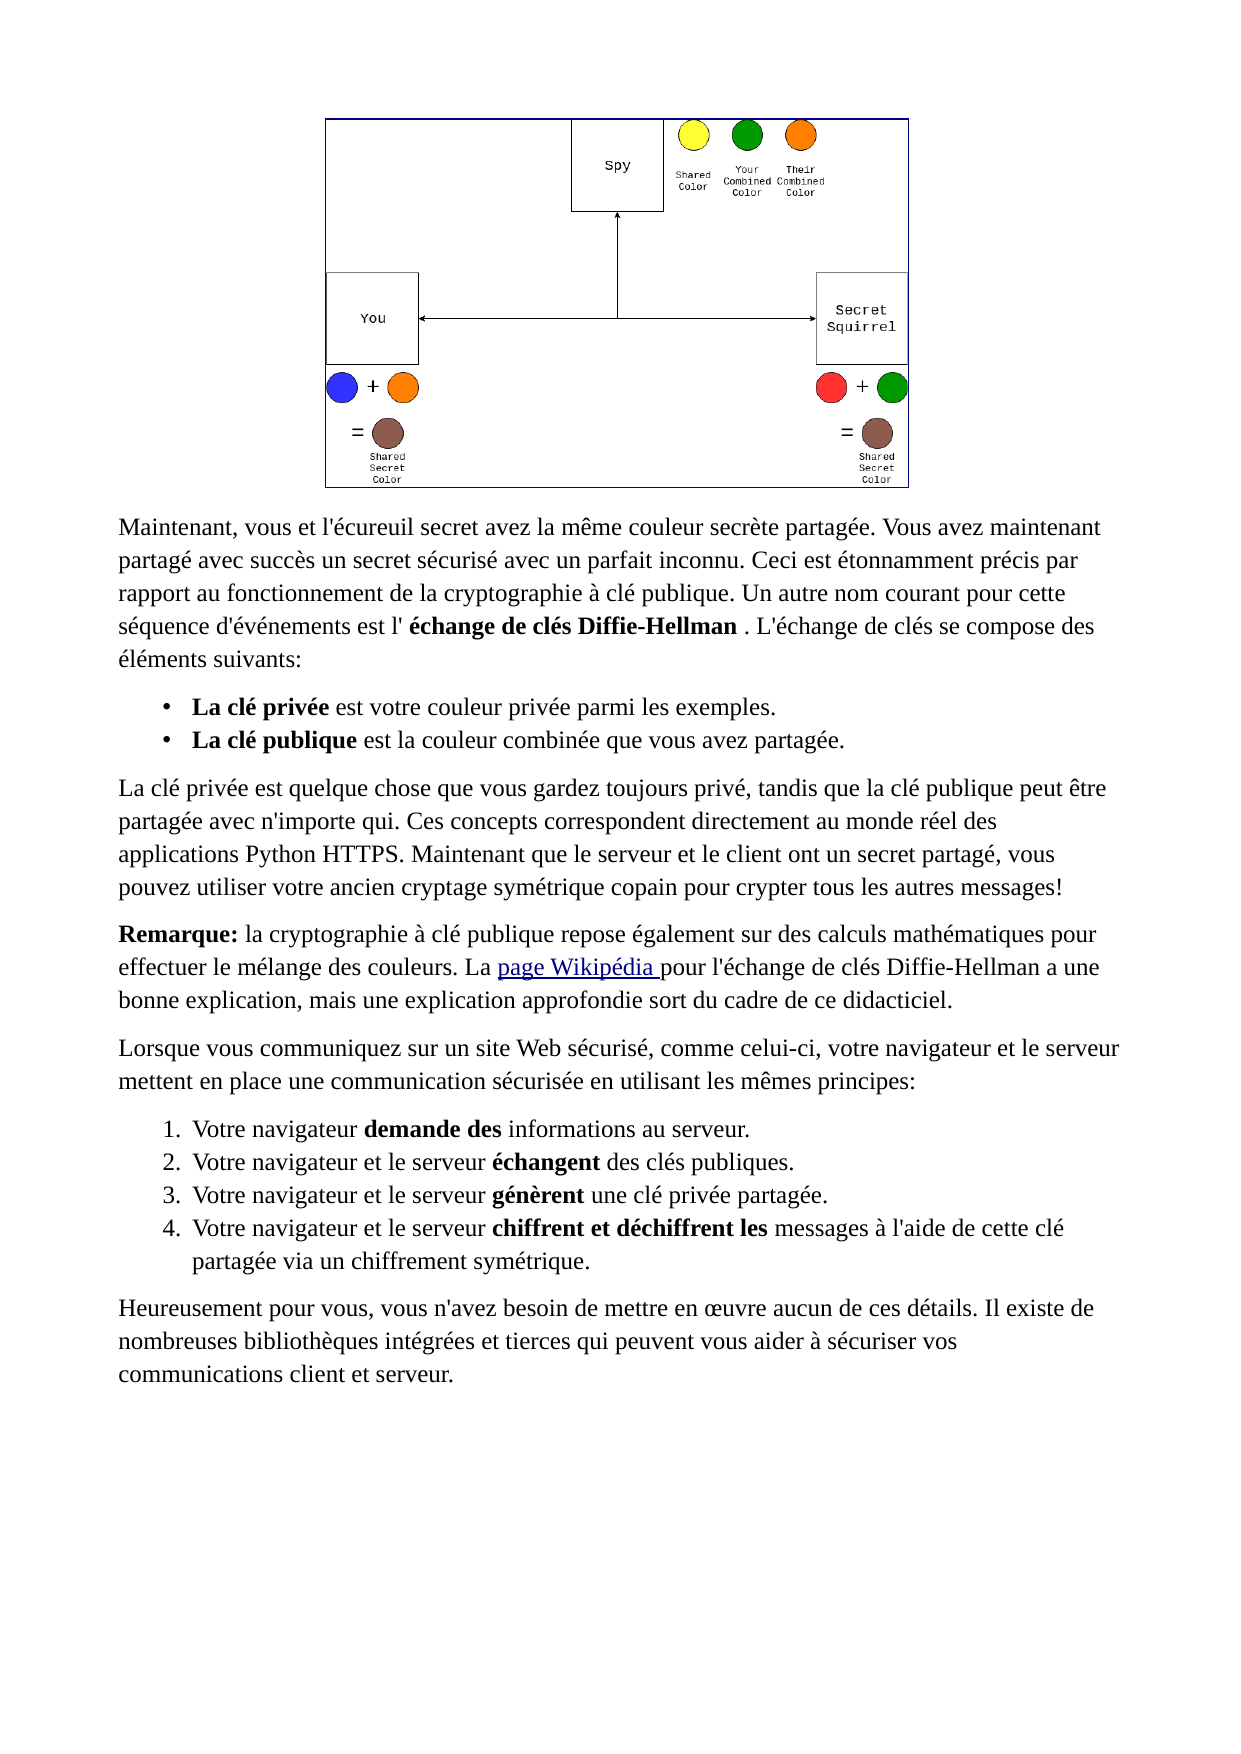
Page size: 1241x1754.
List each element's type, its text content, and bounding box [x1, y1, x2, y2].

text Remarque: la cryptographie à clé publique repose également sur des calculs mathématiques pour effectuer le mélange des couleurs. La page Wikipédia pour l'échange de clés Diffie-Hellman a une bonne explication, mais une explication approfondie sort du cadre de ce didacticiel. [118, 919, 1122, 1014]
text Maintenant, vous et l'écureuil secret avez la même couleur secrète partagée. Vous avez maintenant partagé avec succès un secret sécurisé avec un parfait inconnu. Ceci est étonnamment précis par rapport au fonctionnement de la cryptographie à clé publique. Un autre nom courant pour cette séquence d'événements est l' échange de clés Diffie-Hellman . L'échange de clés se compose des éléments suivants: [118, 512, 1122, 673]
text Heureusement pour vous, vous n'avez besoin de mettre en œuvre aucun de ces détails. Il existe de nombreuses bibliothèques intégrées et tierces qui peuvent vous aider à sécuriser vos communications client et serveur. [118, 1293, 1122, 1388]
list Votre navigateur demande des informations au serveur. [162, 1114, 1122, 1142]
text La clé privée est quelque chose que vous gardez toujours privé, tandis que la clé publique peut être partagée avec n'importe qui. Ces concepts correspondent directement au monde réel des applications Python HTTPS. Maintenant que le serveur et le client ont un secret partagé, vous pouvez utiliser votre ancien cryptage symétrique copain pour crypter tous les autres messages! [118, 773, 1122, 901]
list Votre navigateur et le serveur chiffrent et déchiffrent les messages à l'aide de cette clé partagée via un chiffrement symétrique. [162, 1213, 1122, 1274]
picture [326, 120, 908, 487]
list Votre navigateur et le serveur génèrent une clé privée partagée. [162, 1180, 1122, 1208]
list Votre navigateur et le serveur échangent des clés publiques. [162, 1147, 1122, 1175]
list La clé privée est votre couleur privée parmi les exemples. [162, 692, 1122, 721]
text Lorsque vous communiquez sur un site Web sécurisé, comme celui-ci, votre navigateur et le serveur mettent en place une communication sécurisée en utilisant les mêmes principes: [118, 1033, 1122, 1095]
list La clé publique est la couleur combinée que vous avez partagée. [162, 725, 1122, 754]
